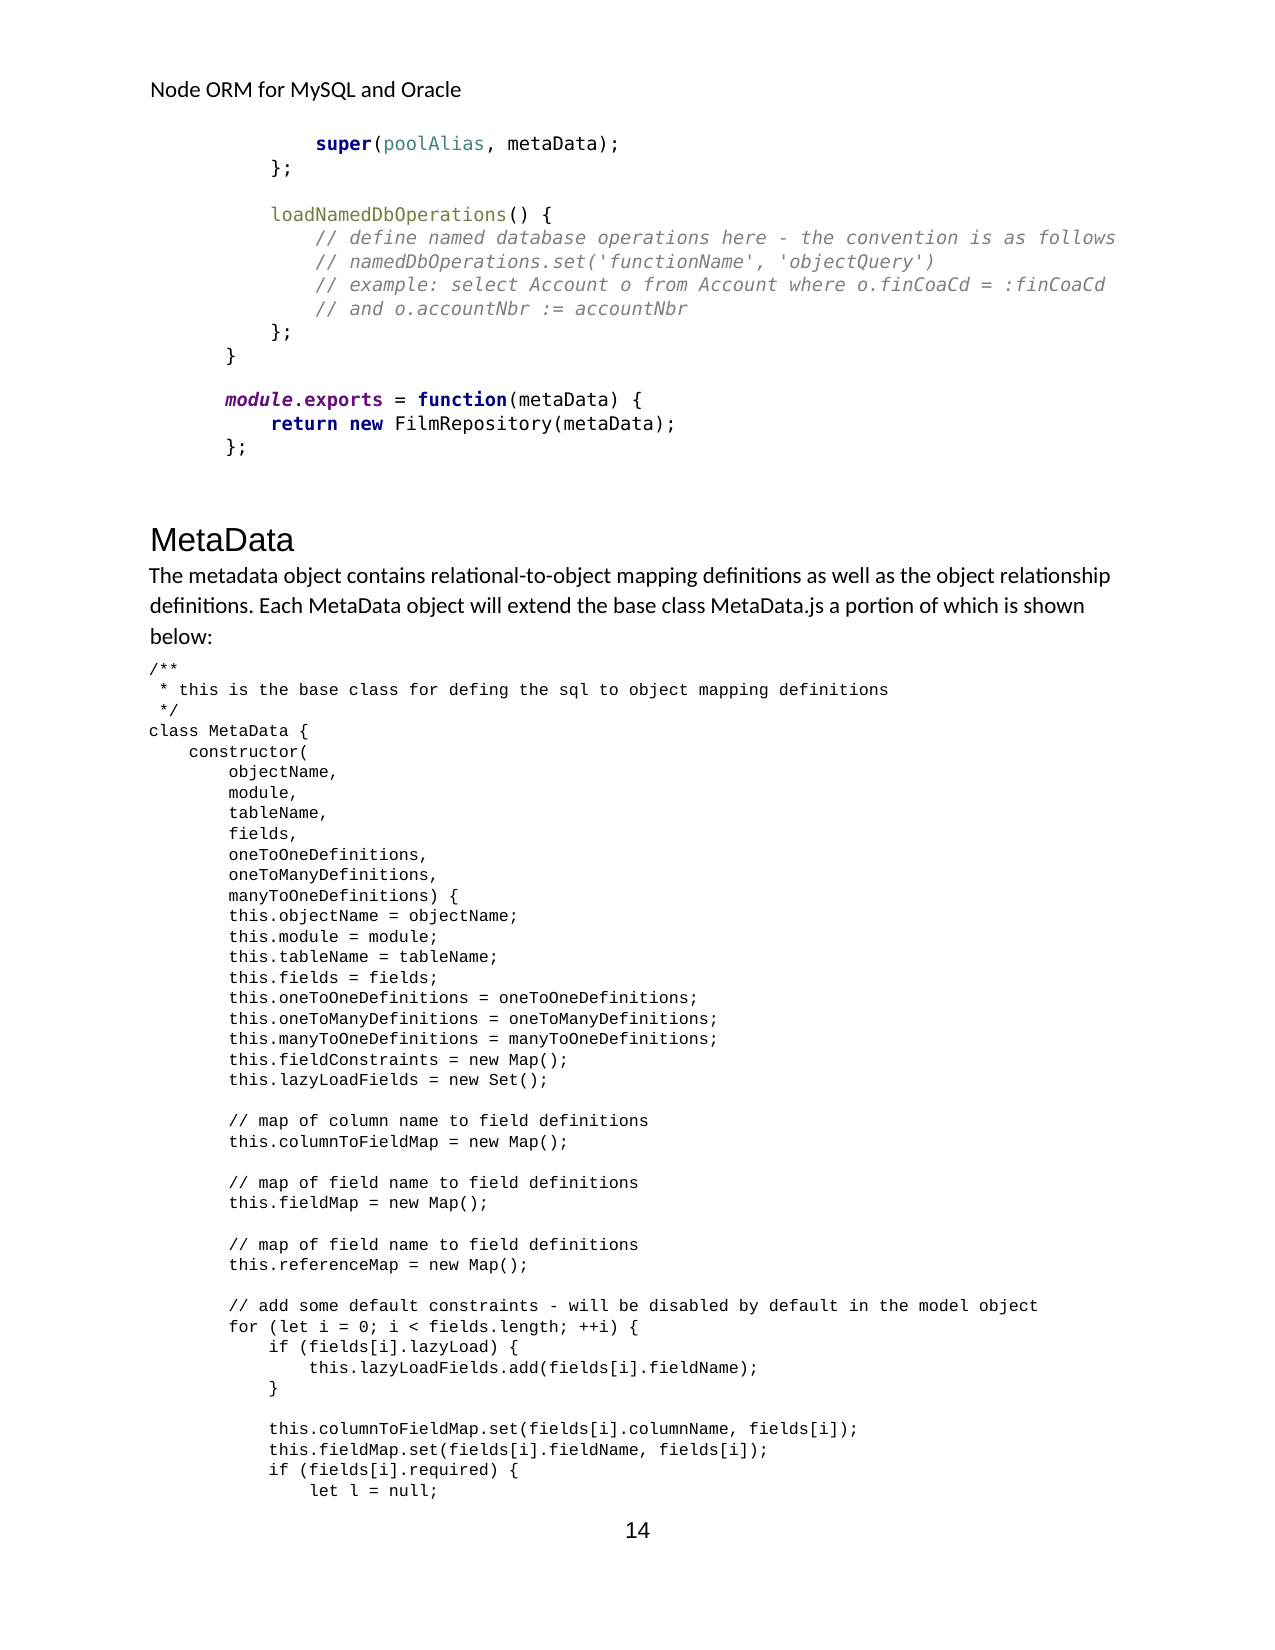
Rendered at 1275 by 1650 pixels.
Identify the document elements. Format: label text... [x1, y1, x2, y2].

text /** [148, 661, 1132, 680]
text this.columnToFieldMap = new Map(); [148, 1133, 1132, 1152]
text * this is the base class for defing the sql to object mapping definitions [148, 682, 1132, 701]
text class MetaData { [148, 723, 1132, 742]
text this.oneToManyDefinitions = oneToManyDefinitions; [148, 1010, 1132, 1029]
text super(poolAlias, metaData); }; loadNamedDbOperations() { // define named database operations here - the convention is as follows // namedDbOperations.set('functionName', 'objectQuery') // example: select Account o from Account where o.finCoaCd = :finCoaCd // and o.accountNbr := accountNbr }; } module.exports = function(metaData) { return new FilmRepository(metaData); }; [225, 133, 1143, 478]
text this.lazyLoadFields.add(fields[i].fieldName); [148, 1359, 1132, 1378]
text this.objectName = objectName; [148, 908, 1132, 927]
text this.tableName = tableName; [148, 949, 1132, 968]
text */ [148, 702, 1132, 721]
text for (let i = 0; i < fields.length; ++i) { [148, 1318, 1132, 1337]
text oneToOneDefinitions, [148, 846, 1132, 865]
text let l = null; [148, 1482, 1132, 1501]
text this.fields = fields; [148, 969, 1132, 988]
text this.fieldMap = new Map(); [148, 1195, 1132, 1214]
text this.fieldMap.set(fields[i].fieldName, fields[i]); [148, 1441, 1132, 1460]
text this.fieldConstraints = new Map(); [148, 1051, 1132, 1070]
text manyToOneDefinitions) { [148, 887, 1132, 906]
text module, [148, 784, 1132, 803]
text constructor( [148, 743, 1132, 762]
text if (fields[i].required) { [148, 1462, 1132, 1481]
text The metadata object contains relational-to-object mapping definitions as well as the object relationship definitions. Each MetaData object will extend the base class MetaData.js a portion of which is shown below: [148, 561, 1132, 650]
text this.oneToOneDefinitions = oneToOneDefinitions; [148, 990, 1132, 1009]
text this.module = module; [148, 928, 1132, 947]
subtitle MetaData [150, 520, 1143, 559]
text fields, [148, 826, 1132, 844]
text this.columnToFieldMap.set(fields[i].columnName, fields[i]); [148, 1421, 1132, 1439]
text tableName, [148, 805, 1132, 824]
text objectName, [148, 764, 1132, 783]
text oneToManyDefinitions, [148, 867, 1132, 886]
text if (fields[i].lazyLoad) { [148, 1339, 1132, 1357]
text // add some default constraints - will be disabled by default in the model object [148, 1298, 1132, 1316]
text this.lazyLoadFields = new Set(); [148, 1072, 1132, 1091]
text // map of column name to field definitions [148, 1113, 1132, 1132]
text this.manyToOneDefinitions = manyToOneDefinitions; [148, 1031, 1132, 1050]
text } [148, 1380, 1132, 1398]
text this.referenceMap = new Map(); [148, 1257, 1132, 1275]
text // map of field name to field definitions [148, 1236, 1132, 1255]
text // map of field name to field definitions [148, 1174, 1132, 1193]
